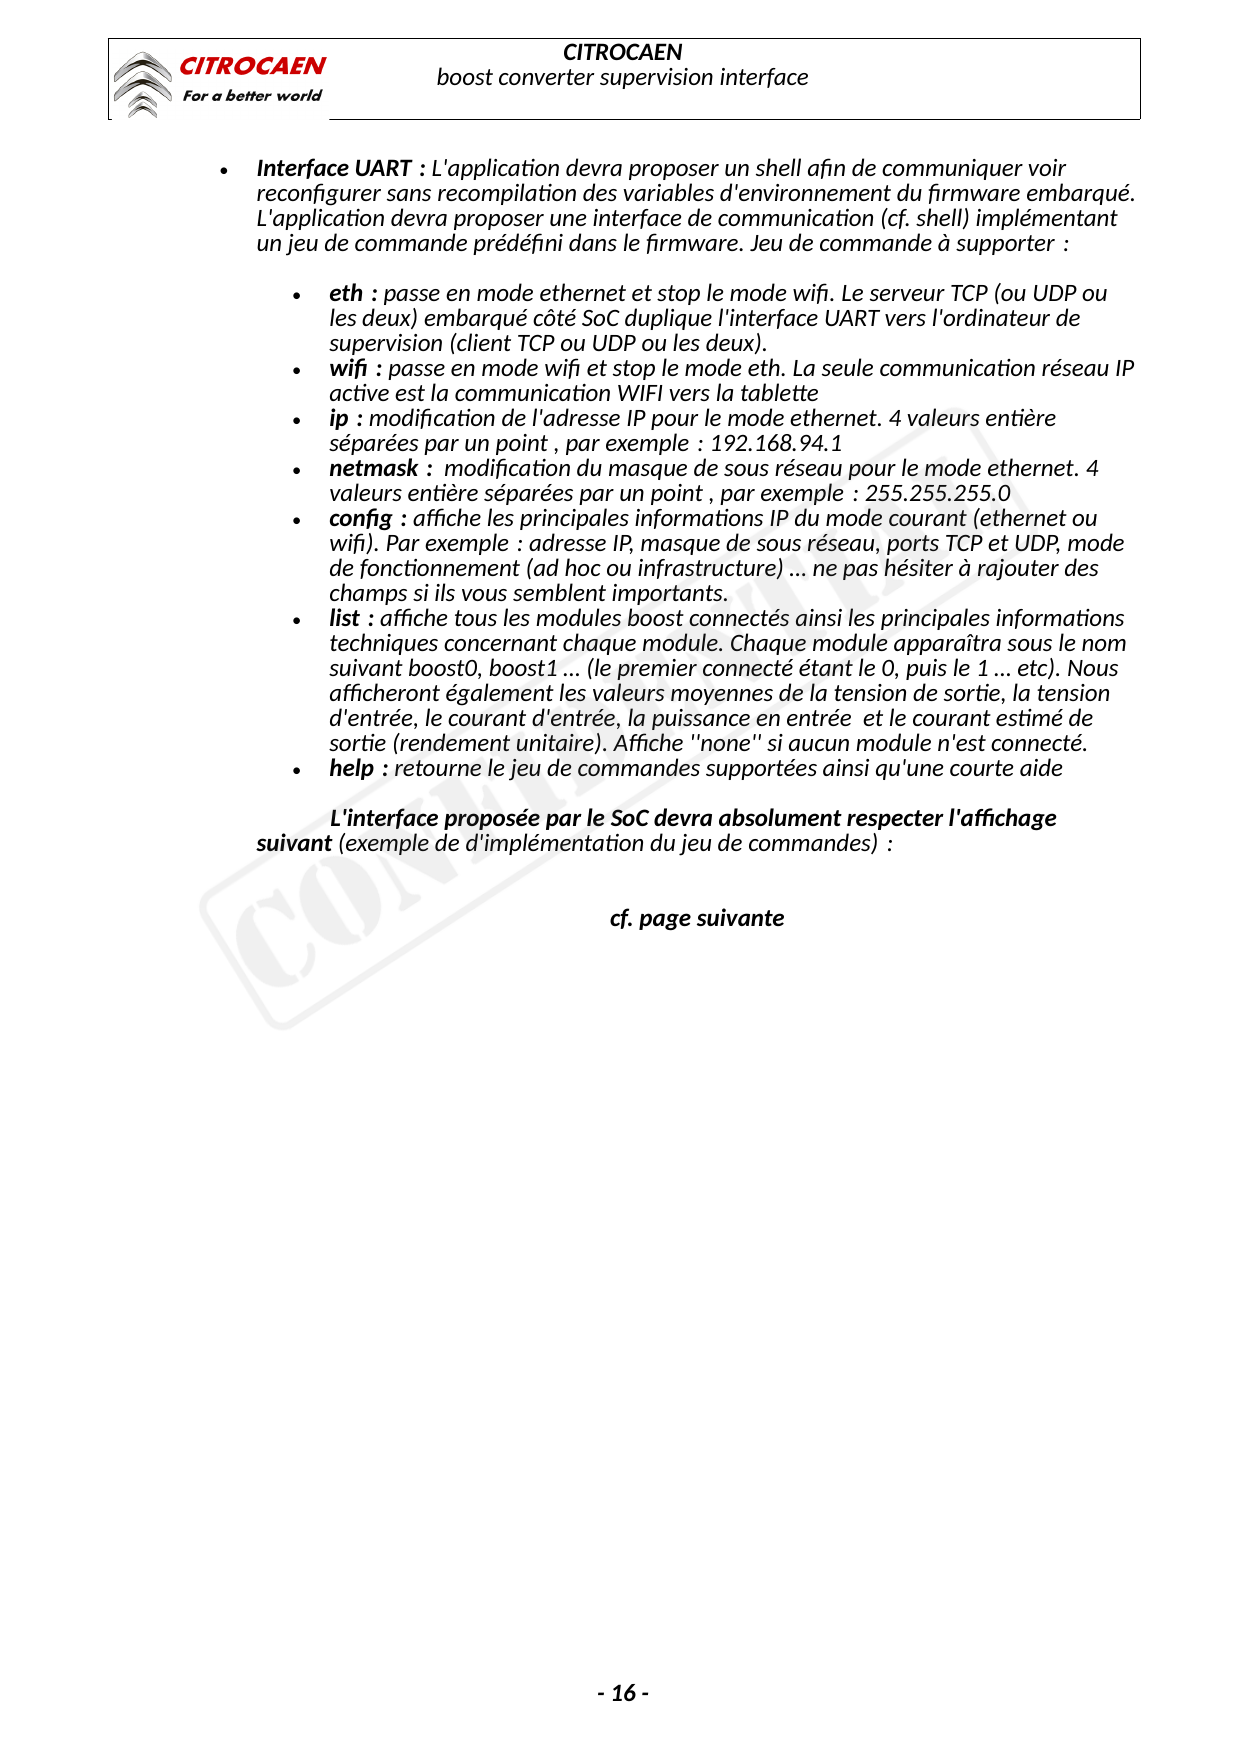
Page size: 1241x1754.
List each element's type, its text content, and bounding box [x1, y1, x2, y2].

list Interface UART : L'application devra proposer un shell afin de communiquer voir reconfigurer sans recompilation des variables d'environnement du firmware embarqué. L'application devra proposer une interface de communication (cf. shell) implémentant un jeu de commande prédéfini dans le firmware. Jeu de commande à supporter : [219, 158, 1140, 258]
picture [111, 49, 330, 120]
